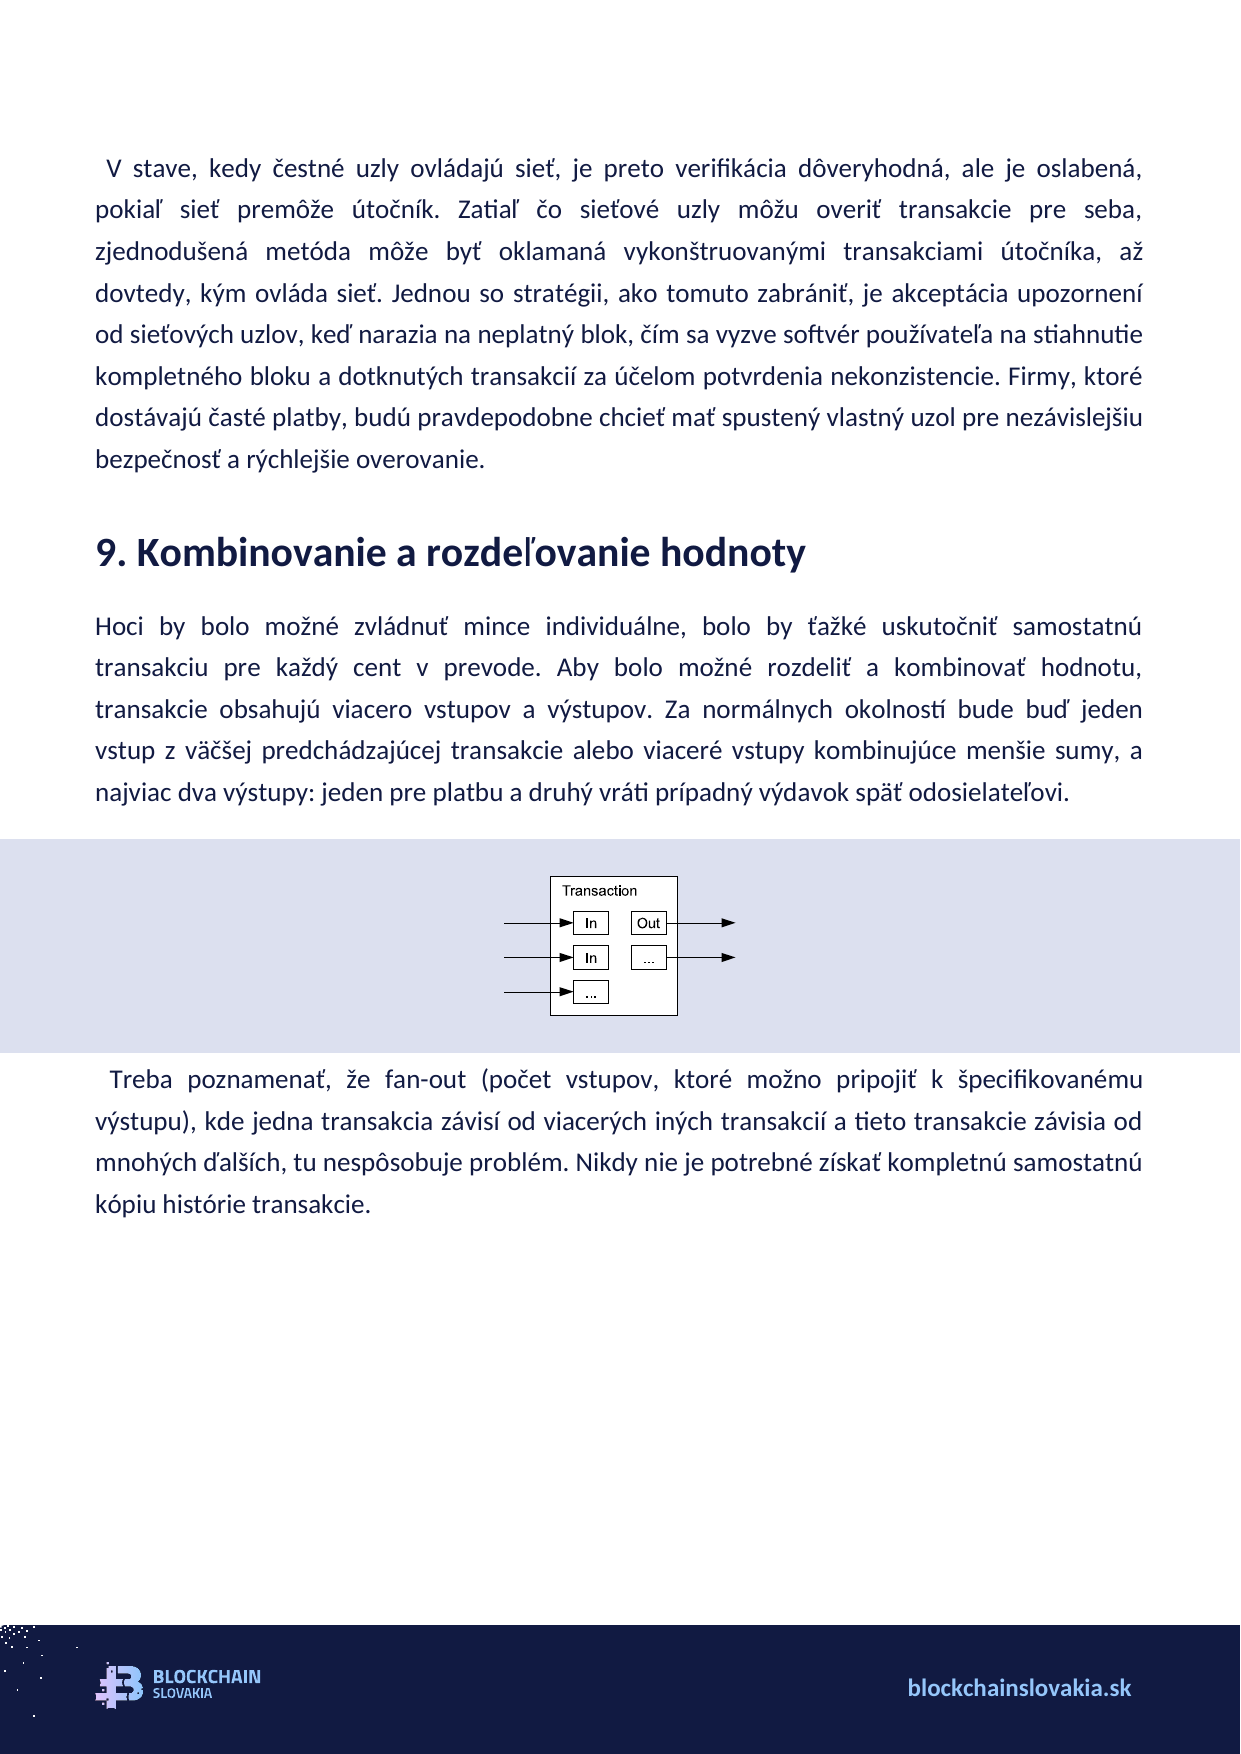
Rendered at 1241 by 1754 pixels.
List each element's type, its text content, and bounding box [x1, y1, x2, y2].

text Treba poznamenať, že fan-out (počet vstupov, ktoré možno pripojiť k špecifikovanému výstupu), kde jedna transakcia závisí od viacerých iných transakcií a tieto transakcie závisia od mnohých ďalších, tu nespôsobuje problém. Nikdy nie je potrebné získať kompletnú samostatnú kópiu histórie transakcie. [95, 1053, 1144, 1220]
subtitle 9. Kombinovanie a rozdeľovanie hodnoty [95, 526, 1145, 577]
text Hoci by bolo možné zvládnuť mince individuálne, bolo by ťažké uskutočniť samostatnú transakciu pre každý cent v prevode. Aby bolo možné rozdeliť a kombinovať hodnotu, transakcie obsahujú viacero vstupov a výstupov. Za normálnych okolností bude buď jeden vstup z väčšej predchádzajúcej transakcie alebo viaceré vstupy kombinujúce menšie sumy, a najviac dva výstupy: jeden pre platbu a druhý vráti prípadný výdavok späť odosielateľovi. [95, 609, 1144, 808]
text V stave, kedy čestné uzly ovládajú sieť, je preto verifikácia dôveryhodná, ale je oslabená, pokiaľ sieť premôže útočník. Zatiaľ čo sieťové uzly môžu overiť transakcie pre seba, zjednodušená metóda môže byť oklamaná vykonštruovanými transakciami útočníka, až dovtedy, kým ovláda sieť. Jednou so stratégii, ako tomuto zabrániť, je akceptácia upozornení od sieťových uzlov, keď narazia na neplatný blok, čím sa vyzve softvér používateľa na stiahnutie kompletného bloku a dotknutých transakcií za účelom potvrdenia nekonzistencie. Firmy, ktoré dostávajú časté platby, budú pravdepodobne chcieť mať spustený vlastný uzol pre nezávislejšiu bezpečnosť a rýchlejšie overovanie. [95, 151, 1144, 475]
